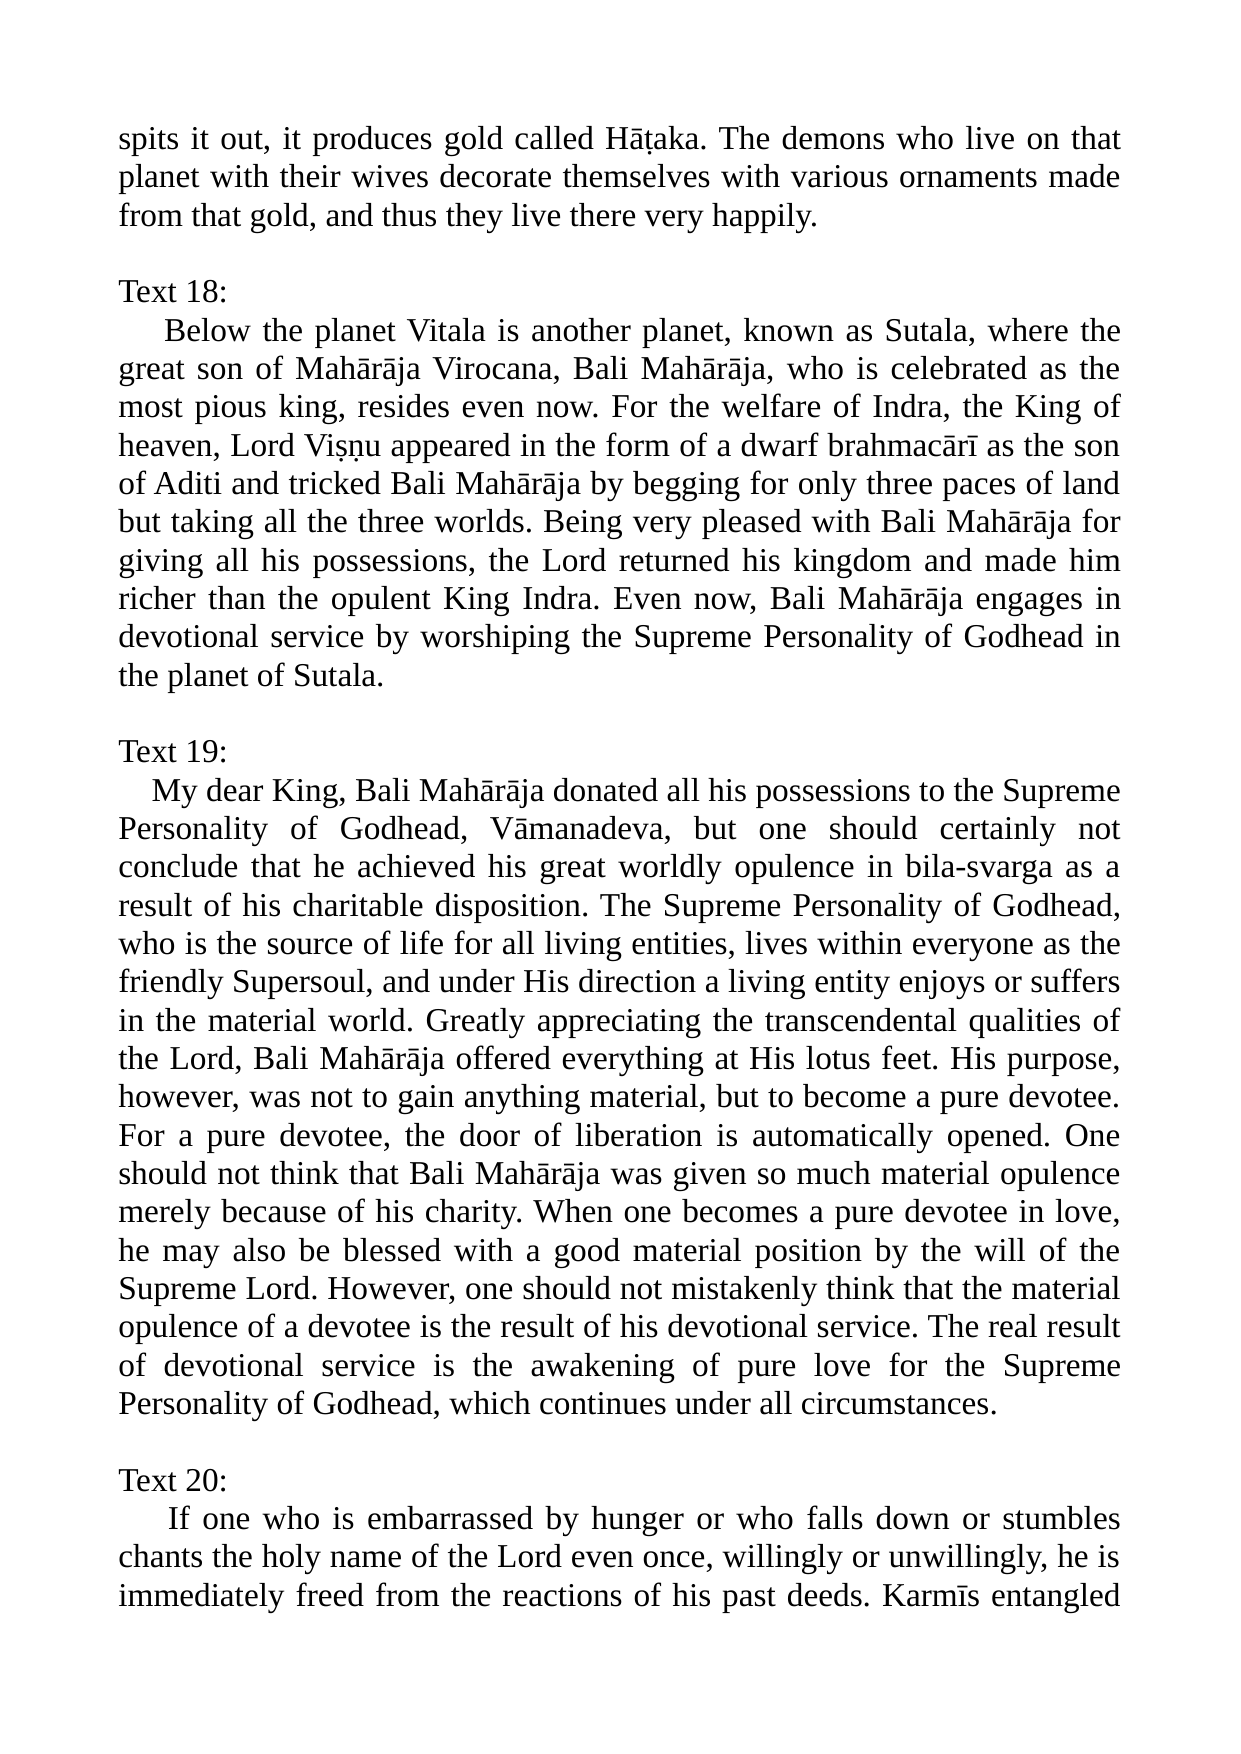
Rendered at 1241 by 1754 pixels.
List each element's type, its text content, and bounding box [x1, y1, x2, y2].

text Text 20: [118, 1460, 1122, 1498]
text My dear King, Bali Mahārāja donated all his possessions to the Supreme Personality of Godhead, Vāmanadeva, but one should certainly not conclude that he achieved his great worldly opulence in bila-svarga as a result of his charitable disposition. The Supreme Personality of Godhead, who is the source of life for all living entities, lives within everyone as the friendly Supersoul, and under His direction a living entity enjoys or suffers in the material world. Greatly appreciating the transcendental qualities of the Lord, Bali Mahārāja offered everything at His lotus feet. His purpose, however, was not to gain anything material, but to become a pure devotee. For a pure devotee, the door of liberation is automatically opened. One should not think that Bali Mahārāja was given so much material opulence merely because of his charity. When one becomes a pure devotee in love, he may also be blessed with a good material position by the will of the Supreme Lord. However, one should not mistakenly think that the material opulence of a devotee is the result of his devotional service. The real result of devotional service is the awakening of pure love for the Supreme Personality of Godhead, which continues under all circumstances. [118, 770, 1122, 1421]
text Text 18: [118, 271, 1122, 310]
text Below the planet Vitala is another planet, known as Sutala, where the great son of Mahārāja Virocana, Bali Mahārāja, who is celebrated as the most pious king, resides even now. For the welfare of Indra, the King of heaven, Lord Viṣṇu appeared in the form of a dwarf brahmacārī as the son of Aditi and tricked Bali Mahārāja by begging for only three paces of land but taking all the three worlds. Being very pleased with Bali Mahārāja for giving all his possessions, the Lord returned his kingdom and made him richer than the opulent King Indra. Even now, Bali Mahārāja engages in devotional service by worshiping the Supreme Personality of Godhead in the planet of Sutala. [118, 310, 1122, 693]
text If one who is embarrassed by hunger or who falls down or stumbles chants the holy name of the Lord even once, willingly or unwillingly, he is immediately freed from the reactions of his past deeds. Karmīs entangled [118, 1498, 1122, 1613]
text spits it out, it produces gold called Hāṭaka. The demons who live on that planet with their wives decorate themselves with various ornaments made from that gold, and thus they live there very happily. [118, 118, 1122, 233]
text Text 19: [118, 731, 1122, 770]
